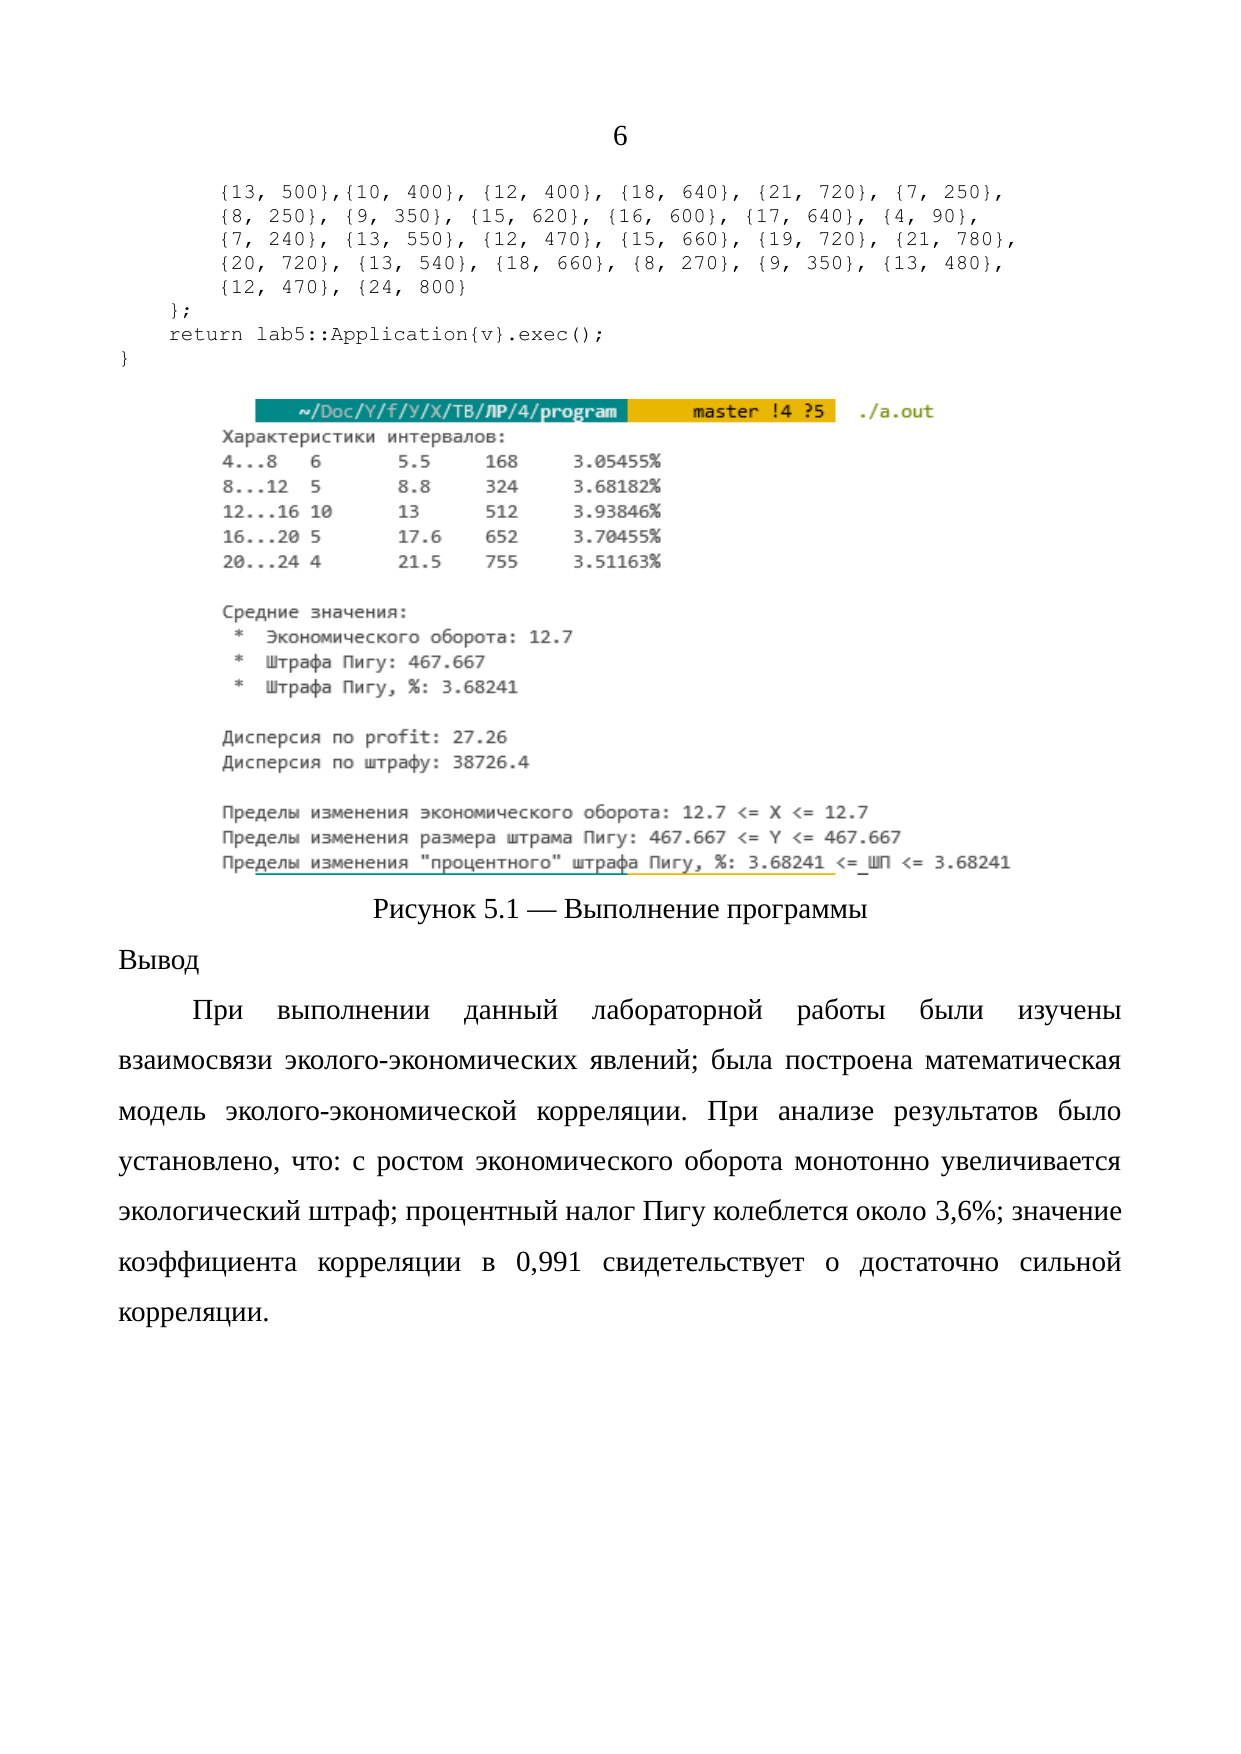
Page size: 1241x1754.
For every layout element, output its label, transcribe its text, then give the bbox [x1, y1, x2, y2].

text }; [118, 299, 1122, 323]
text При выполнении данный лабораторной работы были изучены взаимосвязи эколого-экономических явлений; была построена математическая модель эколого-экономической корреляции. При анализе результатов было установлено, что: с ростом экономического оборота монотонно увеличивается экологический штраф; процентный налог Пигу колеблется около 3,6%; значение коэффициента корреляции в 0,991 свидетельствует о достаточно сильной корреляции. [118, 992, 1122, 1328]
text {20, 720}, {13, 540}, {18, 660}, {8, 270}, {9, 350}, {13, 480}, [118, 252, 1122, 276]
picture [215, 399, 1025, 875]
text {7, 240}, {13, 550}, {12, 470}, {15, 660}, {19, 720}, {21, 780}, [118, 228, 1122, 252]
text } [118, 347, 1122, 370]
text return lab5::Application{v}.exec(); [118, 323, 1122, 347]
text Рисунок 5.1 — Выполнение программы [215, 875, 1025, 925]
text {12, 470}, {24, 800} [118, 276, 1122, 299]
text {8, 250}, {9, 350}, {15, 620}, {16, 600}, {17, 640}, {4, 90}, [118, 205, 1122, 228]
text Вывод [118, 942, 1122, 975]
text {13, 500},{10, 400}, {12, 400}, {18, 640}, {21, 720}, {7, 250}, [118, 181, 1122, 205]
